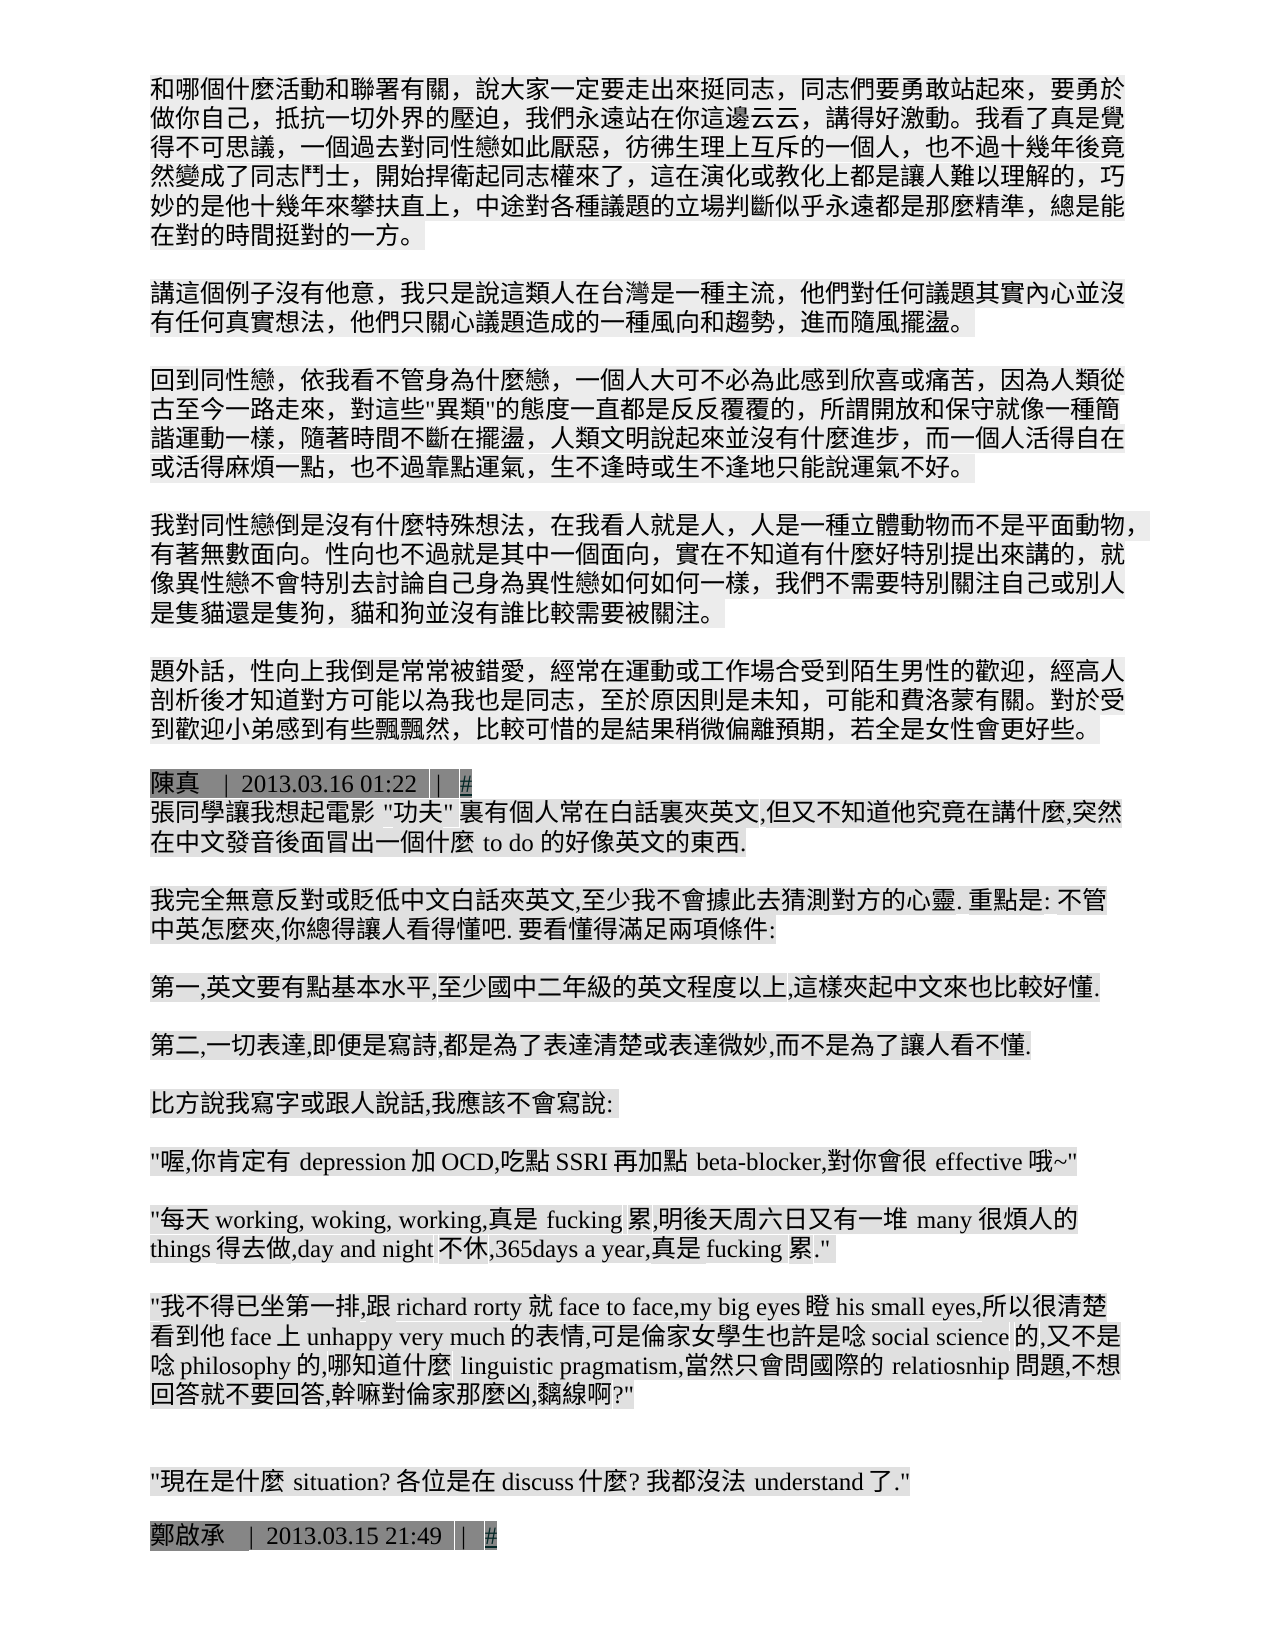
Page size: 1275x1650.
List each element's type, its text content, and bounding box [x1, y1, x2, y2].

text 我有位姻親，十足的台灣男子漢，當我十多年前認識他時，台灣社會一切有關同志的觀感都是十分負面而帶著歧視的，這位男子漢當然也不例外，只要一提到同性戀三字，他就會立刻作出極端作噁而厭惡的表情，全身起雞皮疙瘩，好像被性騷擾或看到蟑螂那樣。別說同性戀，只要有任何人的講話做事甚至表情不符合他所謂男子漢的一種標準，他都是十分不屑的，比如像斯斯文文白白淨淨氣質出眾講話像女生一樣細細柔柔的小弟我，經常就是他嘲笑羞辱的對象，幾乎是見面一次就羞辱我一次，樂此不疲。對此我倒是沒有意見，whatever makes you happy。 這位男子漢口舌伶俐，八面玲瓏，一路扶搖直上，如今成了社會的中堅份子，買房買車，意氣風發，可以算是所謂人生勝利組。在"成功"之後他便經常對社會時事發表意見，講起話來往往慷慨激昂，正義凜然，當然身為正港的台灣男子漢他是全然反馬反中反韓反核反這個那個的，反一切對台灣不敬的人事物。有天我看到他又在 FB 發表高論了，不知又是和哪個什麼活動和聯署有關，說大家一定要走出來挺同志，同志們要勇敢站起來，要勇於做你自己，抵抗一切外界的壓迫，我們永遠站在你這邊云云，講得好激動。我看了真是覺得不可思議，一個過去對同性戀如此厭惡，彷彿生理上互斥的一個人，也不過十幾年後竟然變成了同志鬥士，開始捍衛起同志權來了，這在演化或教化上都是讓人難以理解的，巧妙的是他十幾年來攀扶直上，中途對各種議題的立場判斷似乎永遠都是那麼精準，總是能在對的時間挺對的一方。 講這個例子沒有他意，我只是說這類人在台灣是一種主流，他們對任何議題其實內心並沒有任何真實想法，他們只關心議題造成的一種風向和趨勢，進而隨風擺盪。 回到同性戀，依我看不管身為什麼戀，一個人大可不必為此感到欣喜或痛苦，因為人類從古至今一路走來，對這些"異類"的態度一直都是反反覆覆的，所謂開放和保守就像一種簡諧運動一樣，隨著時間不斷在擺盪，人類文明說起來並沒有什麼進步，而一個人活得自在或活得麻煩一點，也不過靠點運氣，生不逢時或生不逢地只能說運氣不好。 我對同性戀倒是沒有什麼特殊想法，在我看人就是人，人是一種立體動物而不是平面動物，有著無數面向。性向也不過就是其中一個面向，實在不知道有什麼好特別提出來講的，就像異性戀不會特別去討論自己身為異性戀如何如何一樣，我們不需要特別關注自己或別人是隻貓還是隻狗，貓和狗並沒有誰比較需要被關注。 題外話，性向上我倒是常常被錯愛，經常在運動或工作場合受到陌生男性的歡迎，經高人剖析後才知道對方可能以為我也是同志，至於原因則是未知，可能和費洛蒙有關。對於受到歡迎小弟感到有些飄飄然，比較可惜的是結果稍微偏離預期，若全是女性會更好些。 [150, 75, 1125, 744]
text 張同學讓我想起電影 "功夫" 裏有個人常在白話裏夾英文,但又不知道他究竟在講什麼,突然在中文發音後面冒出一個什麼 to do 的好像英文的東西. 我完全無意反對或貶低中文白話夾英文,至少我不會據此去猜測對方的心靈. 重點是: 不管中英怎麼夾,你總得讓人看得懂吧. 要看懂得滿足兩項條件: 第一,英文要有點基本水平,至少國中二年級的英文程度以上,這樣夾起中文來也比較好懂. 第二,一切表達,即便是寫詩,都是為了表達清楚或表達微妙,而不是為了讓人看不懂. 比方說我寫字或跟人說話,我應該不會寫說: "喔,你肯定有 depression加OCD,吃點SSRI再加點 beta-blocker,對你會很 effective 哦~" "每天working, woking, working,真是 fucking累,明後天周六日又有一堆 many 很煩人的things得去做,day and night不休,365days a year,真是fucking 累." "我不得已坐第一排,跟richard rorty 就face to face,my big eyes瞪his small eyes,所以很清楚看到他face上unhappy very much的表情,可是倫家女學生也許是唸social science的,又不是唸philosophy的,哪知道什麼 linguistic pragmatism,當然只會問國際的 relatiosnhip問題,不想回答就不要回答,幹嘛對倫家那麼凶,黐線啊?" "現在是什麼 situation? 各位是在discuss什麼? 我都沒法 understand了." [150, 798, 1125, 1496]
text 鄭啟承 | 2013.03.15 21:49 | # [150, 1521, 1125, 1551]
text 陳真 | 2013.03.16 01:22 | # [150, 769, 1125, 798]
